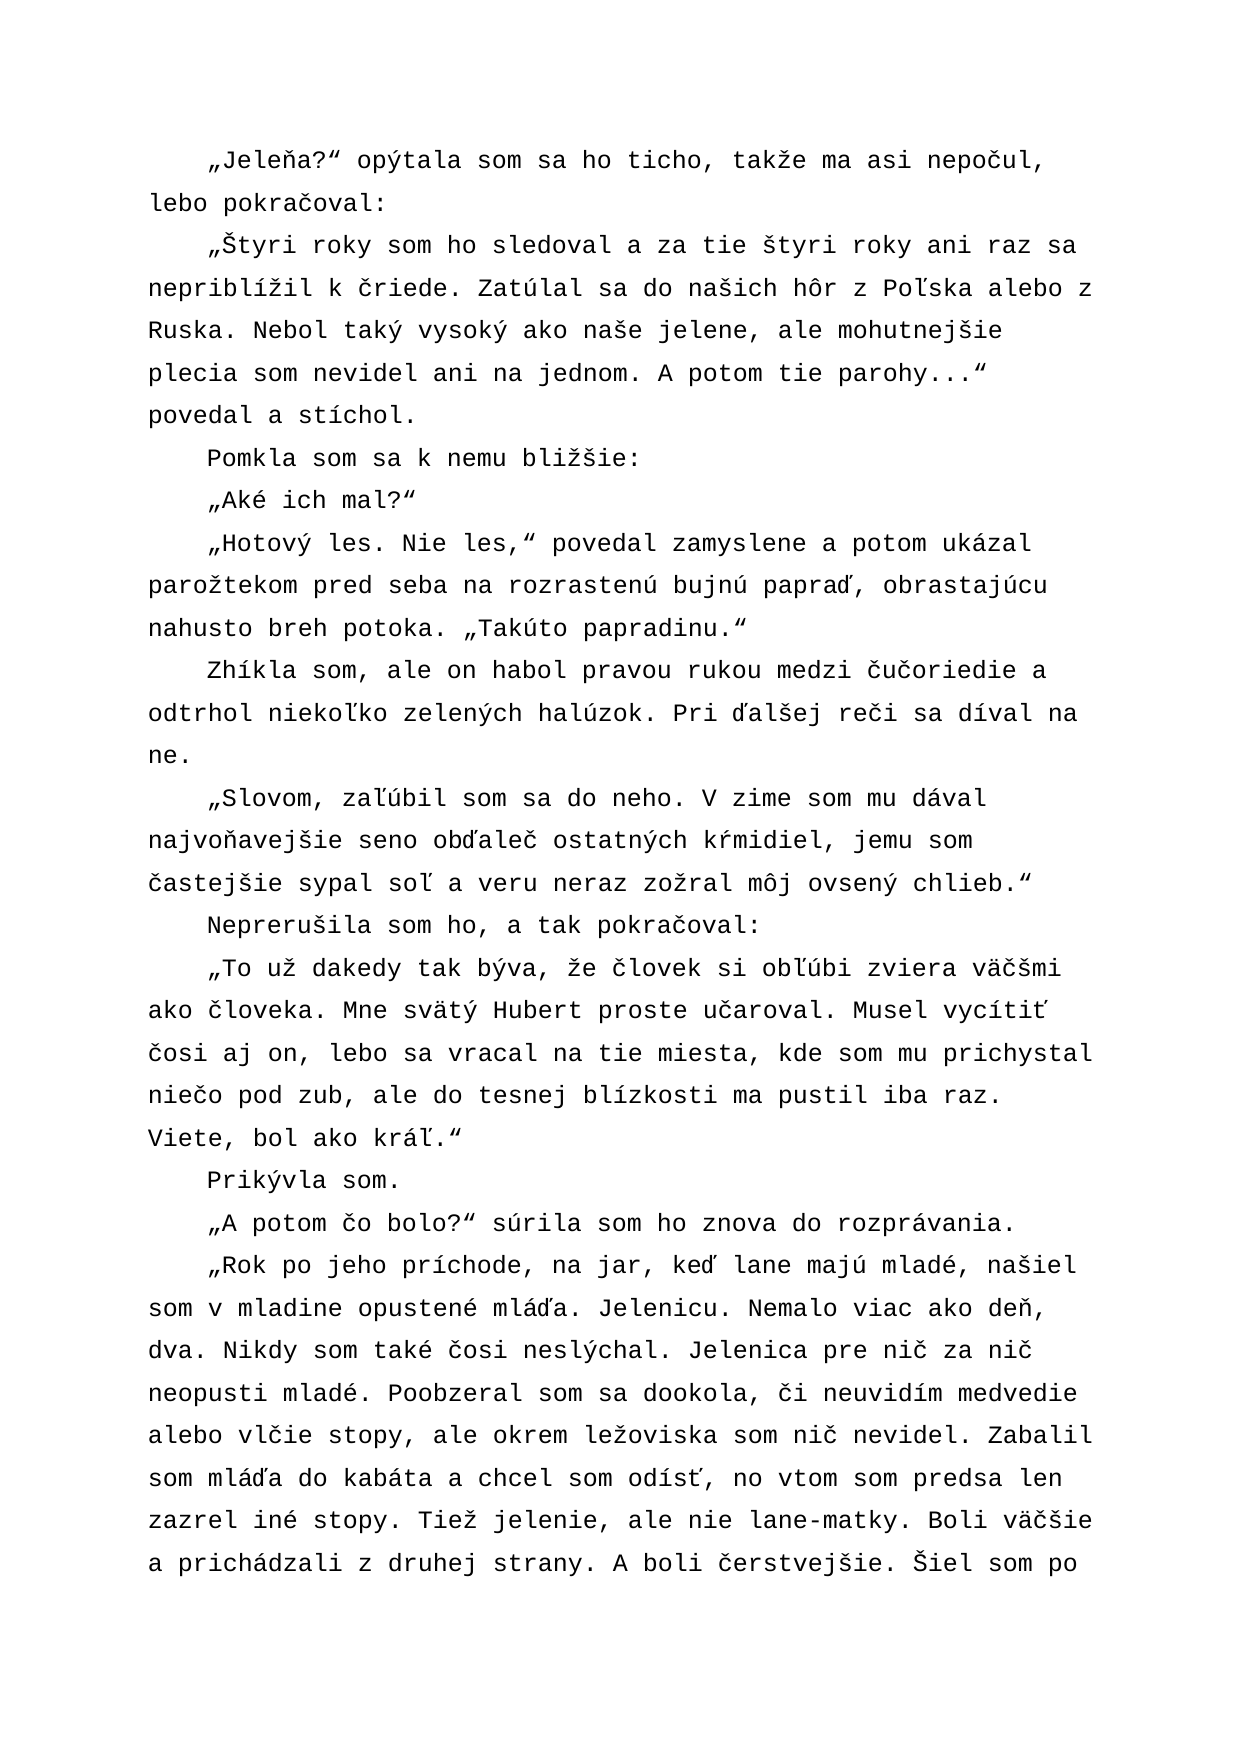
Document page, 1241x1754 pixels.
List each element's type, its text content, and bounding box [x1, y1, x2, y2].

text „A potom čo bolo?“ súrila som ho znova do rozprávania. [148, 1210, 1093, 1238]
text „Slovom, zaľúbil som sa do neho. V zime som mu dával najvoňavejšie seno obďaleč ostatných kŕmidiel, jemu som častejšie sypal soľ a veru neraz zožral môj ovsený chlieb.“ [148, 785, 1093, 898]
text „Jeleňa?“ opýtala som sa ho ticho, takže ma asi nepočul, lebo pokračoval: [148, 148, 1093, 218]
text Pomkla som sa k nemu bližšie: [148, 445, 1093, 473]
text „Rok po jeho príchode, na jar, keď lane majú mladé, našiel som v mladine opustené mláďa. Jelenicu. Nemalo viac ako deň, dva. Nikdy som také čosi neslýchal. Jelenica pre nič za nič neopusti mladé. Poobzeral som sa dookola, či neuvidím medvedie alebo vlčie stopy, ale okrem ležoviska som nič nevidel. Zabalil som mláďa do kabáta a chcel som odísť, no vtom som predsa len zazrel iné stopy. Tiež jelenie, ale nie lane-matky. Boli väčšie a prichádzali z druhej strany. A boli čerstvejšie. Šiel som po [148, 1253, 1093, 1578]
text „Štyri roky som ho sledoval a za tie štyri roky ani raz sa nepriblížil k čriede. Zatúlal sa do našich hôr z Poľska alebo z Ruska. Nebol taký vysoký ako naše jelene, ale mohutnejšie plecia som nevidel ani na jednom. A potom tie parohy...“ povedal a stíchol. [148, 233, 1093, 431]
text „Hotový les. Nie les,“ povedal zamyslene a potom ukázal parožtekom pred seba na rozrastenú bujnú papraď, obrastajúcu nahusto breh potoka. „Takúto papradinu.“ [148, 530, 1093, 643]
text Prikývla som. [148, 1168, 1093, 1196]
text Neprerušila som ho, a tak pokračoval: [148, 913, 1093, 941]
text Zhíkla som, ale on habol pravou rukou medzi čučoriedie a odtrhol niekoľko zelených halúzok. Pri ďalšej reči sa díval na ne. [148, 658, 1093, 771]
text „To už dakedy tak býva, že človek si obľúbi zviera väčšmi ako človeka. Mne svätý Hubert proste učaroval. Musel vycítiť čosi aj on, lebo sa vracal na tie miesta, kde som mu prichystal niečo pod zub, ale do tesnej blízkosti ma pustil iba raz. Viete, bol ako kráľ.“ [148, 955, 1093, 1153]
text „Aké ich mal?“ [148, 488, 1093, 516]
